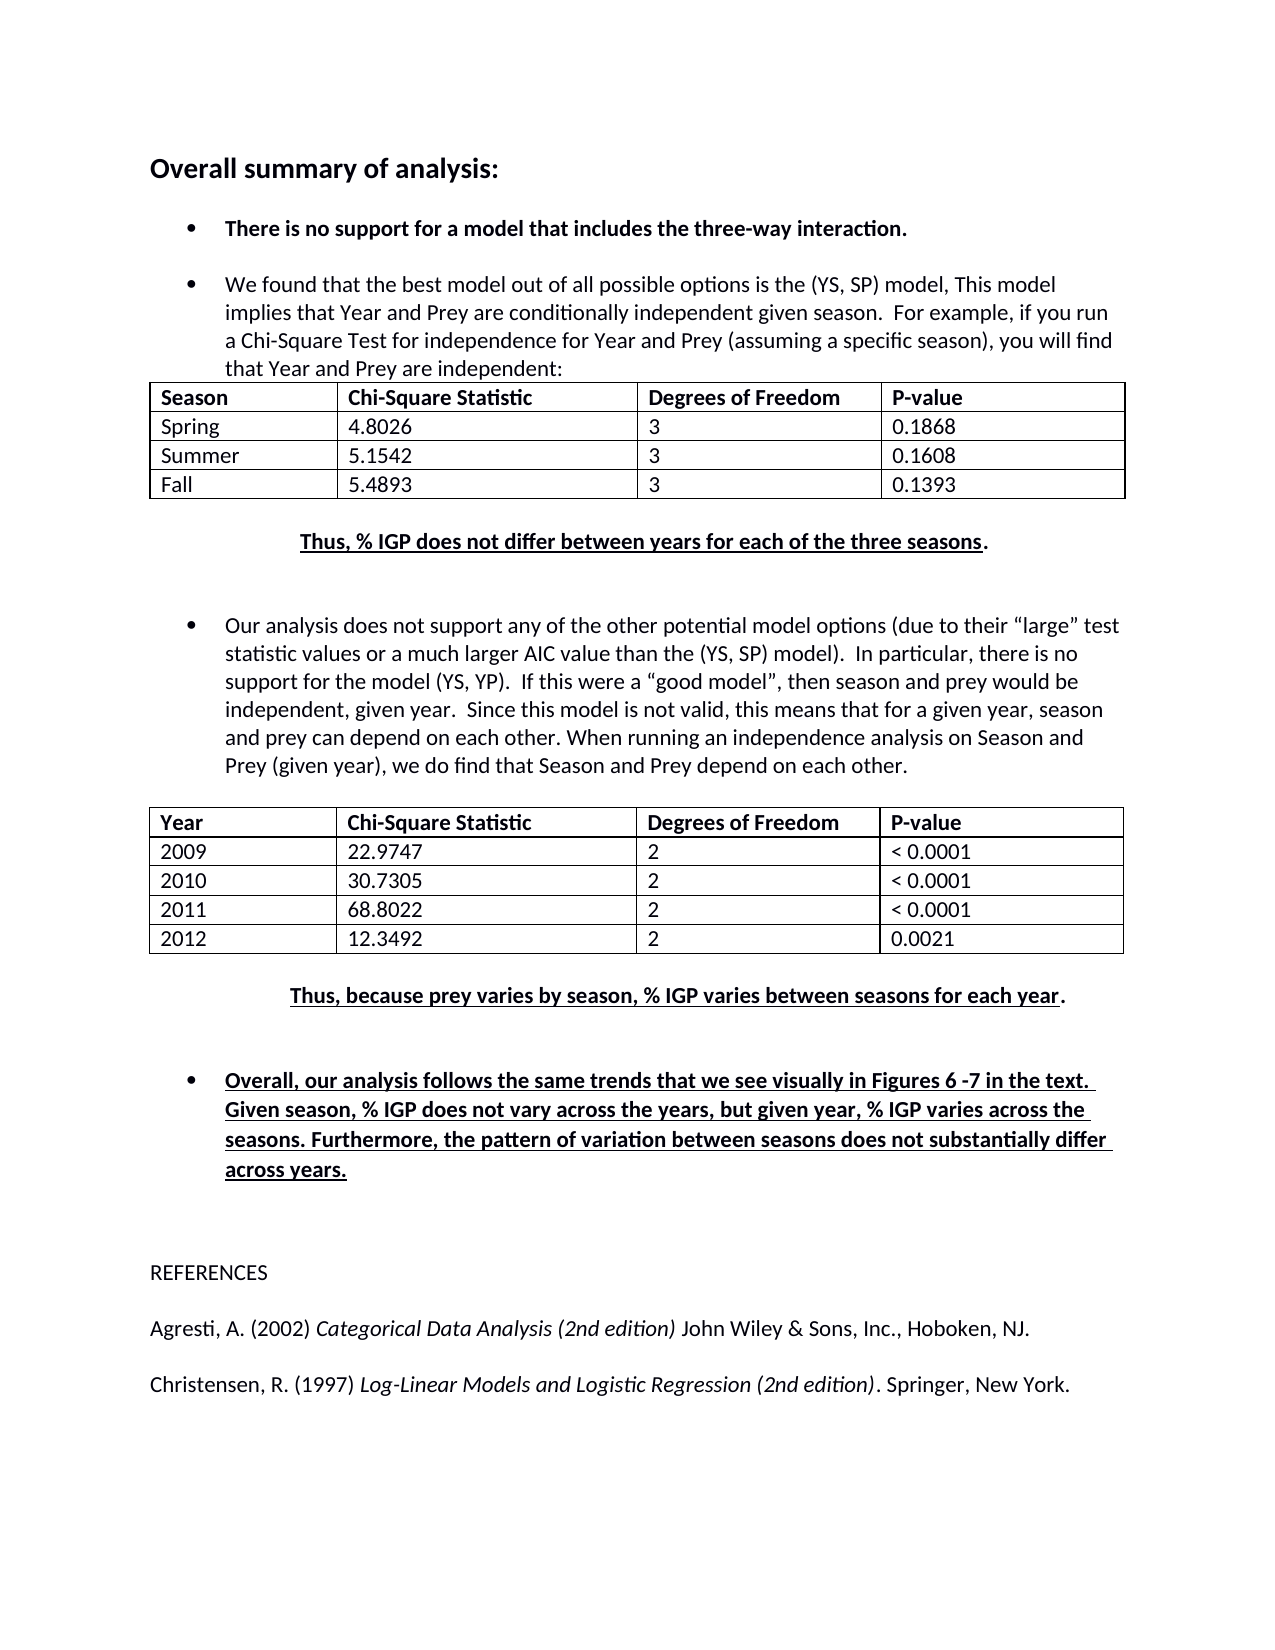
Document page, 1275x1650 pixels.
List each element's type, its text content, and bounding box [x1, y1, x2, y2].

table_cell Spring [151, 412, 337, 440]
table_cell < 0.0001 [881, 896, 1123, 923]
table_cell Summer [151, 441, 337, 469]
table_cell Fall [151, 470, 337, 498]
table_cell 3 [638, 412, 881, 440]
table_cell 30.7305 [337, 866, 636, 894]
table_header Year [150, 808, 336, 836]
text Agresti, A. (2002) Categorical Data Analysis (2nd edition) John Wiley & Sons, Inc., Hoboken, NJ. [150, 1314, 1125, 1342]
table_header Season [151, 383, 337, 411]
table_cell 0.0021 [881, 925, 1123, 953]
table_cell 0.1608 [882, 441, 1124, 469]
table_cell 2 [637, 896, 879, 923]
table_cell 5.1542 [338, 441, 637, 469]
text Thus, % IGP does not differ between years for each of the three seasons. [225, 527, 1125, 555]
table_header Chi-Square Statistic [338, 383, 637, 411]
text Thus, because prey varies by season, % IGP varies between seasons for each year. [150, 982, 1125, 1010]
table_header P-value [882, 383, 1124, 411]
table_header P-value [881, 808, 1123, 836]
table_cell 2009 [150, 838, 336, 865]
table_cell 2 [637, 925, 879, 953]
table_cell 3 [638, 470, 881, 498]
list We found that the best model out of all possible options is the (YS, SP) model, This model implies that Year and Prey are conditionally independent given season. For example, if you run a Chi-Square Test for independence for Year and Prey (assuming a specific season), you will find that Year and Prey are independent: [187, 270, 1125, 382]
table_cell 68.8022 [337, 896, 636, 923]
table_cell 4.8026 [338, 412, 637, 440]
table_header Degrees of Freedom [638, 383, 881, 411]
table_header Degrees of Freedom [637, 808, 879, 836]
list Overall, our analysis follows the same trends that we see visually in Figures 6 -7 in the text. Given season, % IGP does not vary across the years, but given year, % IGP varies across the seasons. Furthermore, the pattern of variation between seasons does not substantially differ across years. [187, 1066, 1125, 1183]
table_header Chi-Square Statistic [337, 808, 636, 836]
text Christensen, R. (1997) Log-Linear Models and Logistic Regression (2nd edition). Springer, New York. [150, 1370, 1125, 1398]
table_cell 3 [638, 441, 881, 469]
table_cell 2012 [150, 925, 336, 953]
table_cell 0.1868 [882, 412, 1124, 440]
table_cell < 0.0001 [881, 838, 1123, 865]
text Overall summary of analysis: [150, 150, 1125, 186]
table_cell 2 [637, 866, 879, 894]
table_cell 12.3492 [337, 925, 636, 953]
list Our analysis does not support any of the other potential model options (due to their “large” test statistic values or a much larger AIC value than the (YS, SP) model). In particular, there is no support for the model (YS, YP). If this were a “good model”, then season and prey would be independent, given year. Since this model is not valid, this means that for a given year, season and prey can depend on each other. When running an independence analysis on Season and Prey (given year), we do find that Season and Prey depend on each other. [187, 611, 1125, 779]
table_cell 22.9747 [337, 838, 636, 865]
table_cell 2 [637, 838, 879, 865]
table_cell 2011 [150, 896, 336, 923]
table_cell 2010 [150, 866, 336, 894]
text REFERENCES [150, 1258, 1125, 1286]
table_cell 5.4893 [338, 470, 637, 498]
table_cell < 0.0001 [881, 866, 1123, 894]
list There is no support for a model that includes the three-way interaction. [187, 214, 1125, 242]
table_cell 0.1393 [882, 470, 1124, 498]
